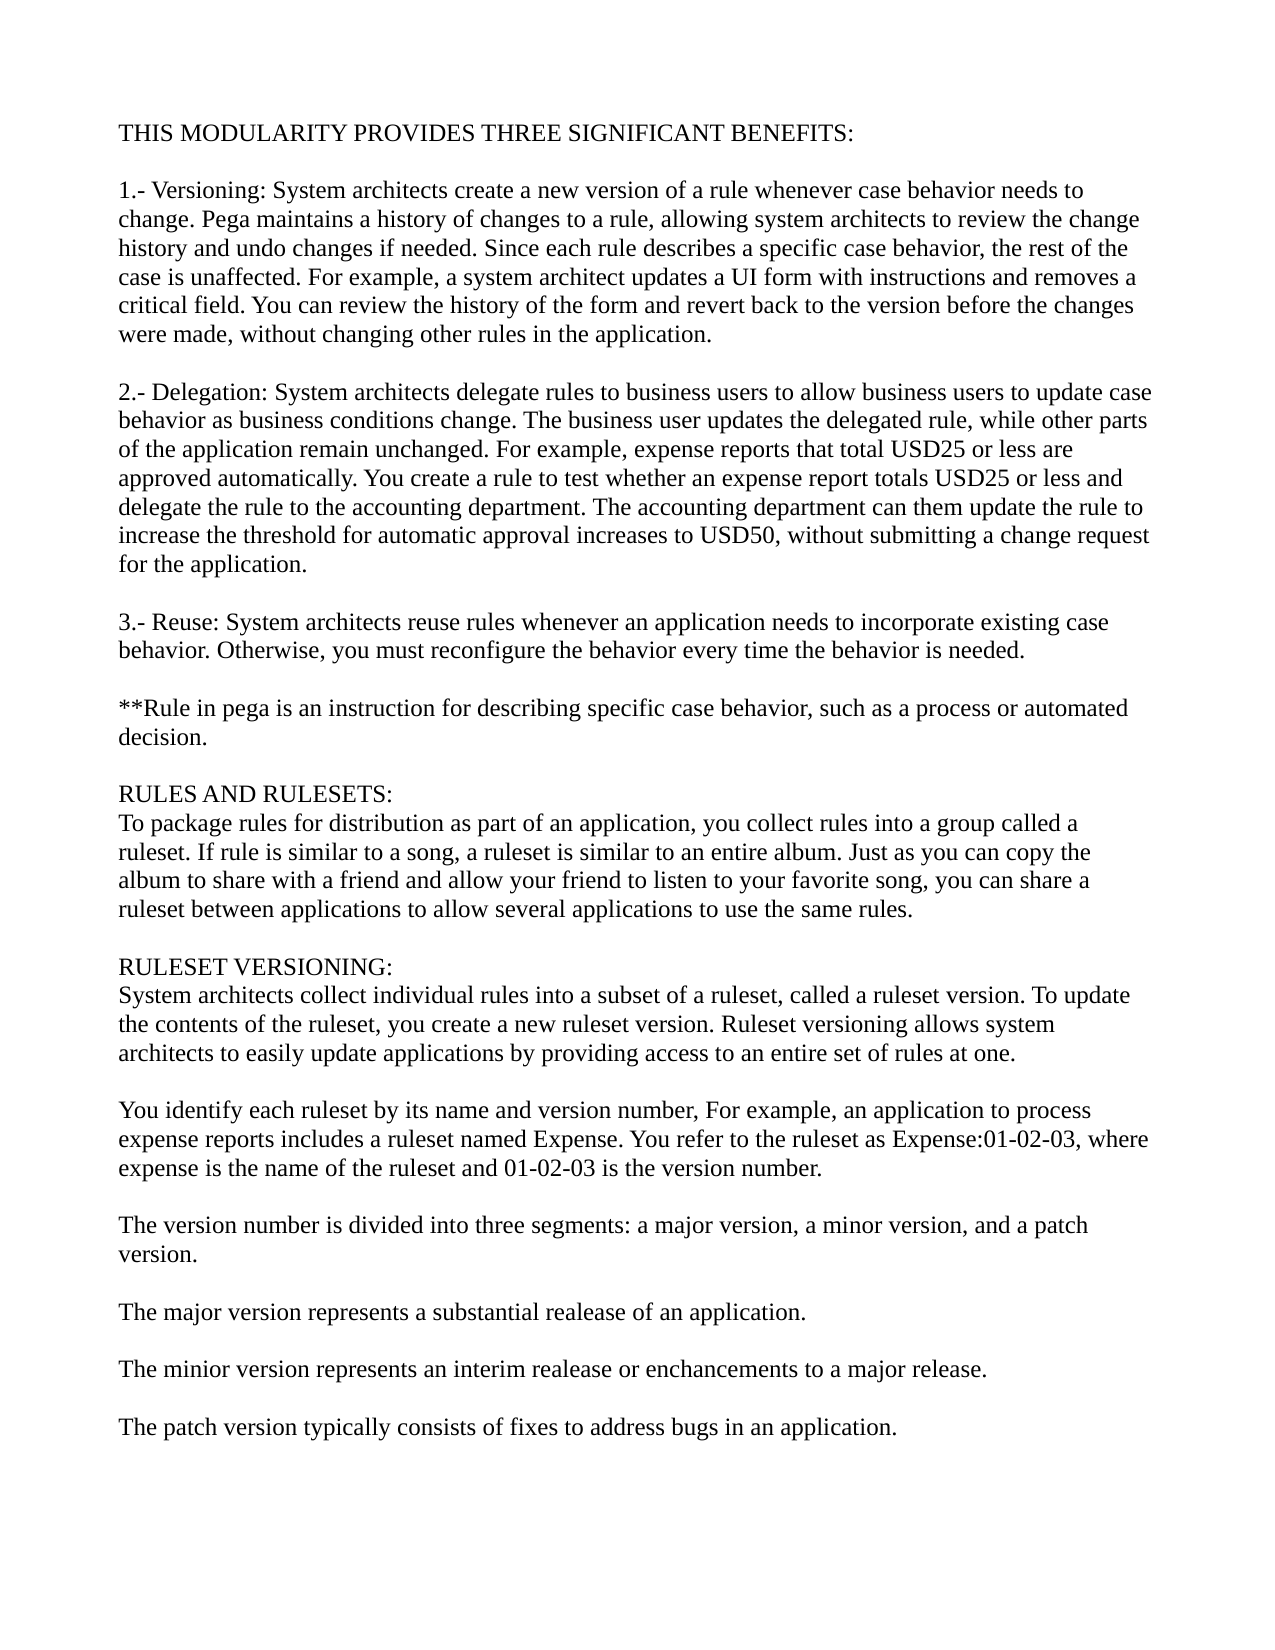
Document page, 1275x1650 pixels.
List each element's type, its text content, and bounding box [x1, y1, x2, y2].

text **Rule in pega is an instruction for describing specific case behavior, such as a process or automated decision. [118, 693, 1157, 751]
text The version number is divided into three segments: a major version, a minor version, and a patch version. [118, 1211, 1157, 1268]
text System architects collect individual rules into a subset of a ruleset, called a ruleset version. To update the contents of the ruleset, you create a new ruleset version. Ruleset versioning allows system architects to easily update applications by providing access to an entire set of rules at one. [118, 981, 1157, 1067]
text The major version represents a substantial realease of an application. [118, 1297, 1157, 1326]
text To package rules for distribution as part of an application, you collect rules into a group called a ruleset. If rule is similar to a song, a ruleset is similar to an entire album. Just as you can copy the album to share with a friend and allow your friend to listen to your favorite song, you can share a ruleset between applications to allow several applications to use the same rules. [118, 808, 1157, 923]
text RULESET VERSIONING: [118, 952, 1157, 981]
text You identify each ruleset by its name and version number, For example, an application to process expense reports includes a ruleset named Expense. You refer to the ruleset as Expense:01-02-03, where expense is the name of the ruleset and 01-02-03 is the version number. [118, 1096, 1157, 1182]
text The minior version represents an interim realease or enchancements to a major release. [118, 1354, 1157, 1383]
text 1.- Versioning: System architects create a new version of a rule whenever case behavior needs to change. Pega maintains a history of changes to a rule, allowing system architects to review the change history and undo changes if needed. Since each rule describes a specific case behavior, the rest of the case is unaffected. For example, a system architect updates a UI form with instructions and removes a critical field. You can review the history of the form and revert back to the version before the changes were made, without changing other rules in the application. [118, 176, 1157, 348]
text RULES AND RULESETS: [118, 779, 1157, 808]
text 3.- Reuse: System architects reuse rules whenever an application needs to incorporate existing case behavior. Otherwise, you must reconfigure the behavior every time the behavior is needed. [118, 607, 1157, 664]
text THIS MODULARITY PROVIDES THREE SIGNIFICANT BENEFITS: [118, 118, 1157, 147]
text 2.- Delegation: System architects delegate rules to business users to allow business users to update case behavior as business conditions change. The business user updates the delegated rule, while other parts of the application remain unchanged. For example, expense reports that total USD25 or less are approved automatically. You create a rule to test whether an expense report totals USD25 or less and delegate the rule to the accounting department. The accounting department can them update the rule to increase the threshold for automatic approval increases to USD50, without submitting a change request for the application. [118, 377, 1157, 578]
text The patch version typically consists of fixes to address bugs in an application. [118, 1412, 1157, 1441]
